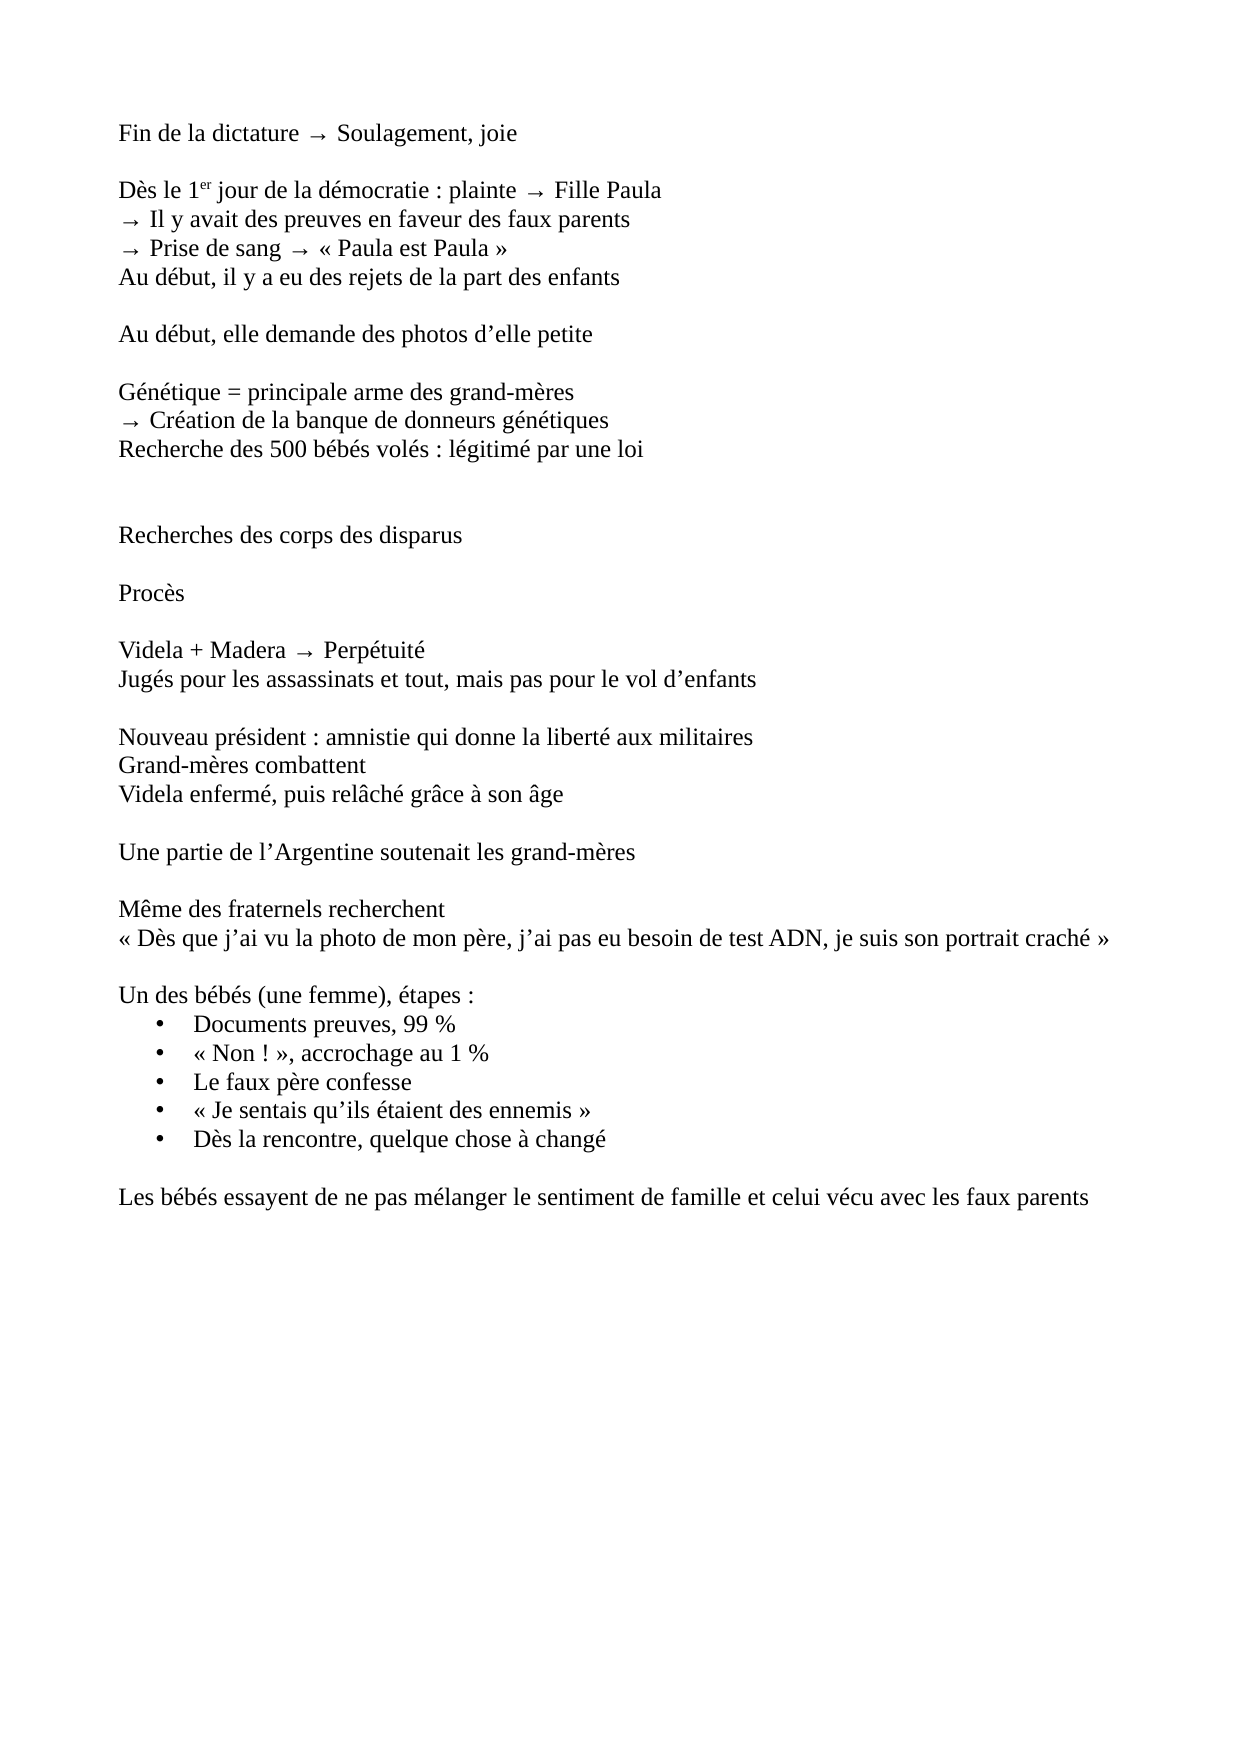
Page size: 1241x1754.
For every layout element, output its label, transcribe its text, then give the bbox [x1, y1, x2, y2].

text Les bébés essayent de ne pas mélanger le sentiment de famille et celui vécu avec les faux parents [118, 1182, 1122, 1211]
text → Il y avait des preuves en faveur des faux parents [118, 204, 1122, 233]
text Une partie de l’Argentine soutenait les grand-mères [118, 837, 1122, 866]
list Dès la rencontre, quelque chose à changé [156, 1124, 1122, 1153]
list Documents preuves, 99 % [156, 1009, 1122, 1038]
text → Création de la banque de donneurs génétiques [118, 406, 1122, 434]
text Un des bébés (une femme), étapes : [118, 981, 1122, 1009]
text Même des fraternels recherchent [118, 894, 1122, 923]
text Fin de la dictature → Soulagement, joie [118, 118, 1122, 147]
text Nouveau président : amnistie qui donne la liberté aux militaires [118, 722, 1122, 751]
text Au début, elle demande des photos d’elle petite [118, 319, 1122, 348]
text Génétique = principale arme des grand-mères [118, 377, 1122, 406]
text Recherches des corps des disparus [118, 521, 1122, 549]
text « Dès que j’ai vu la photo de mon père, j’ai pas eu besoin de test ADN, je suis son portrait craché » [118, 923, 1122, 952]
text Videla enfermé, puis relâché grâce à son âge [118, 779, 1122, 808]
text → Prise de sang → « Paula est Paula » [118, 233, 1122, 262]
text Recherche des 500 bébés volés : légitimé par une loi [118, 434, 1122, 463]
text Dès le 1er jour de la démocratie : plainte → Fille Paula [118, 176, 1122, 204]
list Le faux père confesse [156, 1067, 1122, 1096]
text Procès [118, 578, 1122, 607]
text Jugés pour les assassinats et tout, mais pas pour le vol d’enfants [118, 664, 1122, 693]
text Grand-mères combattent [118, 751, 1122, 779]
text Au début, il y a eu des rejets de la part des enfants [118, 262, 1122, 291]
list « Je sentais qu’ils étaient des ennemis » [156, 1096, 1122, 1124]
list « Non ! », accrochage au 1 % [156, 1038, 1122, 1067]
text Videla + Madera → Perpétuité [118, 636, 1122, 664]
